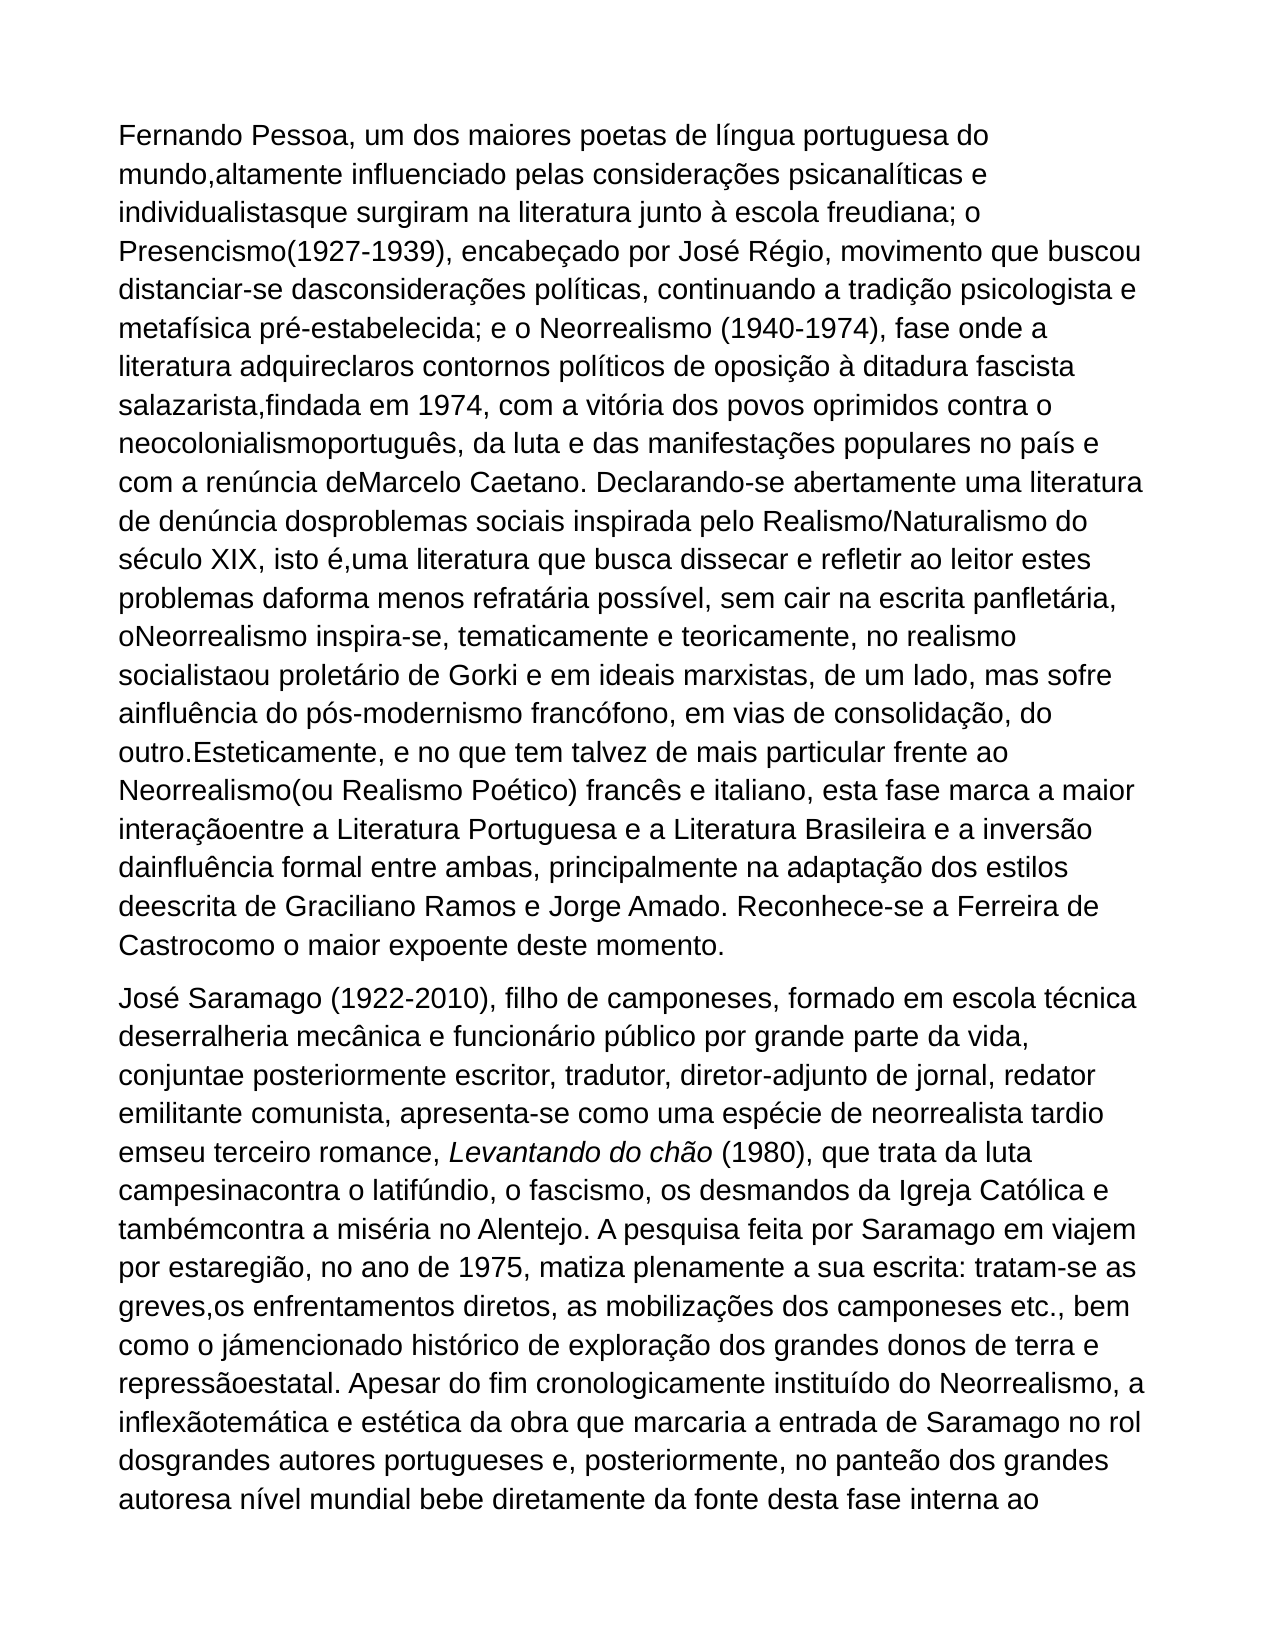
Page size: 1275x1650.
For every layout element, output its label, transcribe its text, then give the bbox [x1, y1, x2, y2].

text José Saramago (1922-2010), filho de camponeses, formado em escola técnica deserralheria mecânica e funcionário público por grande parte da vida, conjuntae posteriormente escritor, tradutor, diretor-adjunto de jornal, redator emilitante comunista, apresenta-se como uma espécie de neorrealista tardio emseu terceiro romance, Levantando do chão (1980), que trata da luta campesinacontra o latifúndio, o fascismo, os desmandos da Igreja Católica e tambémcontra a miséria no Alentejo. A pesquisa feita por Saramago em viajem por estaregião, no ano de 1975, matiza plenamente a sua escrita: tratam-se as greves,os enfrentamentos diretos, as mobilizações dos camponeses etc., bem como o jámencionado histórico de exploração dos grandes donos de terra e repressãoestatal. Apesar do fim cronologicamente instituído do Neorrealismo, a inflexãotemática e estética da obra que marcaria a entrada de Saramago no rol dosgrandes autores portugueses e, posteriormente, no panteão dos grandes autoresa nível mundial bebe diretamente da fonte desta fase interna ao [118, 981, 1157, 1515]
text Fernando Pessoa, um dos maiores poetas de língua portuguesa do mundo,altamente influenciado pelas considerações psicanalíticas e individualistasque surgiram na literatura junto à escola freudiana; o Presencismo(1927-1939), encabeçado por José Régio, movimento que buscou distanciar-se dasconsiderações políticas, continuando a tradição psicologista e metafísica pré-estabelecida; e o Neorrealismo (1940-1974), fase onde a literatura adquireclaros contornos políticos de oposição à ditadura fascista salazarista,findada em 1974, com a vitória dos povos oprimidos contra o neocolonialismoportuguês, da luta e das manifestações populares no país e com a renúncia deMarcelo Caetano. Declarando-se abertamente uma literatura de denúncia dosproblemas sociais inspirada pelo Realismo/Naturalismo do século XIX, isto é,uma literatura que busca dissecar e refletir ao leitor estes problemas daforma menos refratária possível, sem cair na escrita panfletária, oNeorrealismo inspira-se, tematicamente e teoricamente, no realismo socialistaou proletário de Gorki e em ideais marxistas, de um lado, mas sofre ainfluência do pós-modernismo francófono, em vias de consolidação, do outro.Esteticamente, e no que tem talvez de mais particular frente ao Neorrealismo(ou Realismo Poético) francês e italiano, esta fase marca a maior interaçãoentre a Literatura Portuguesa e a Literatura Brasileira e a inversão dainfluência formal entre ambas, principalmente na adaptação dos estilos deescrita de Graciliano Ramos e Jorge Amado. Reconhece-se a Ferreira de Castrocomo o maior expoente deste momento. [118, 118, 1157, 961]
